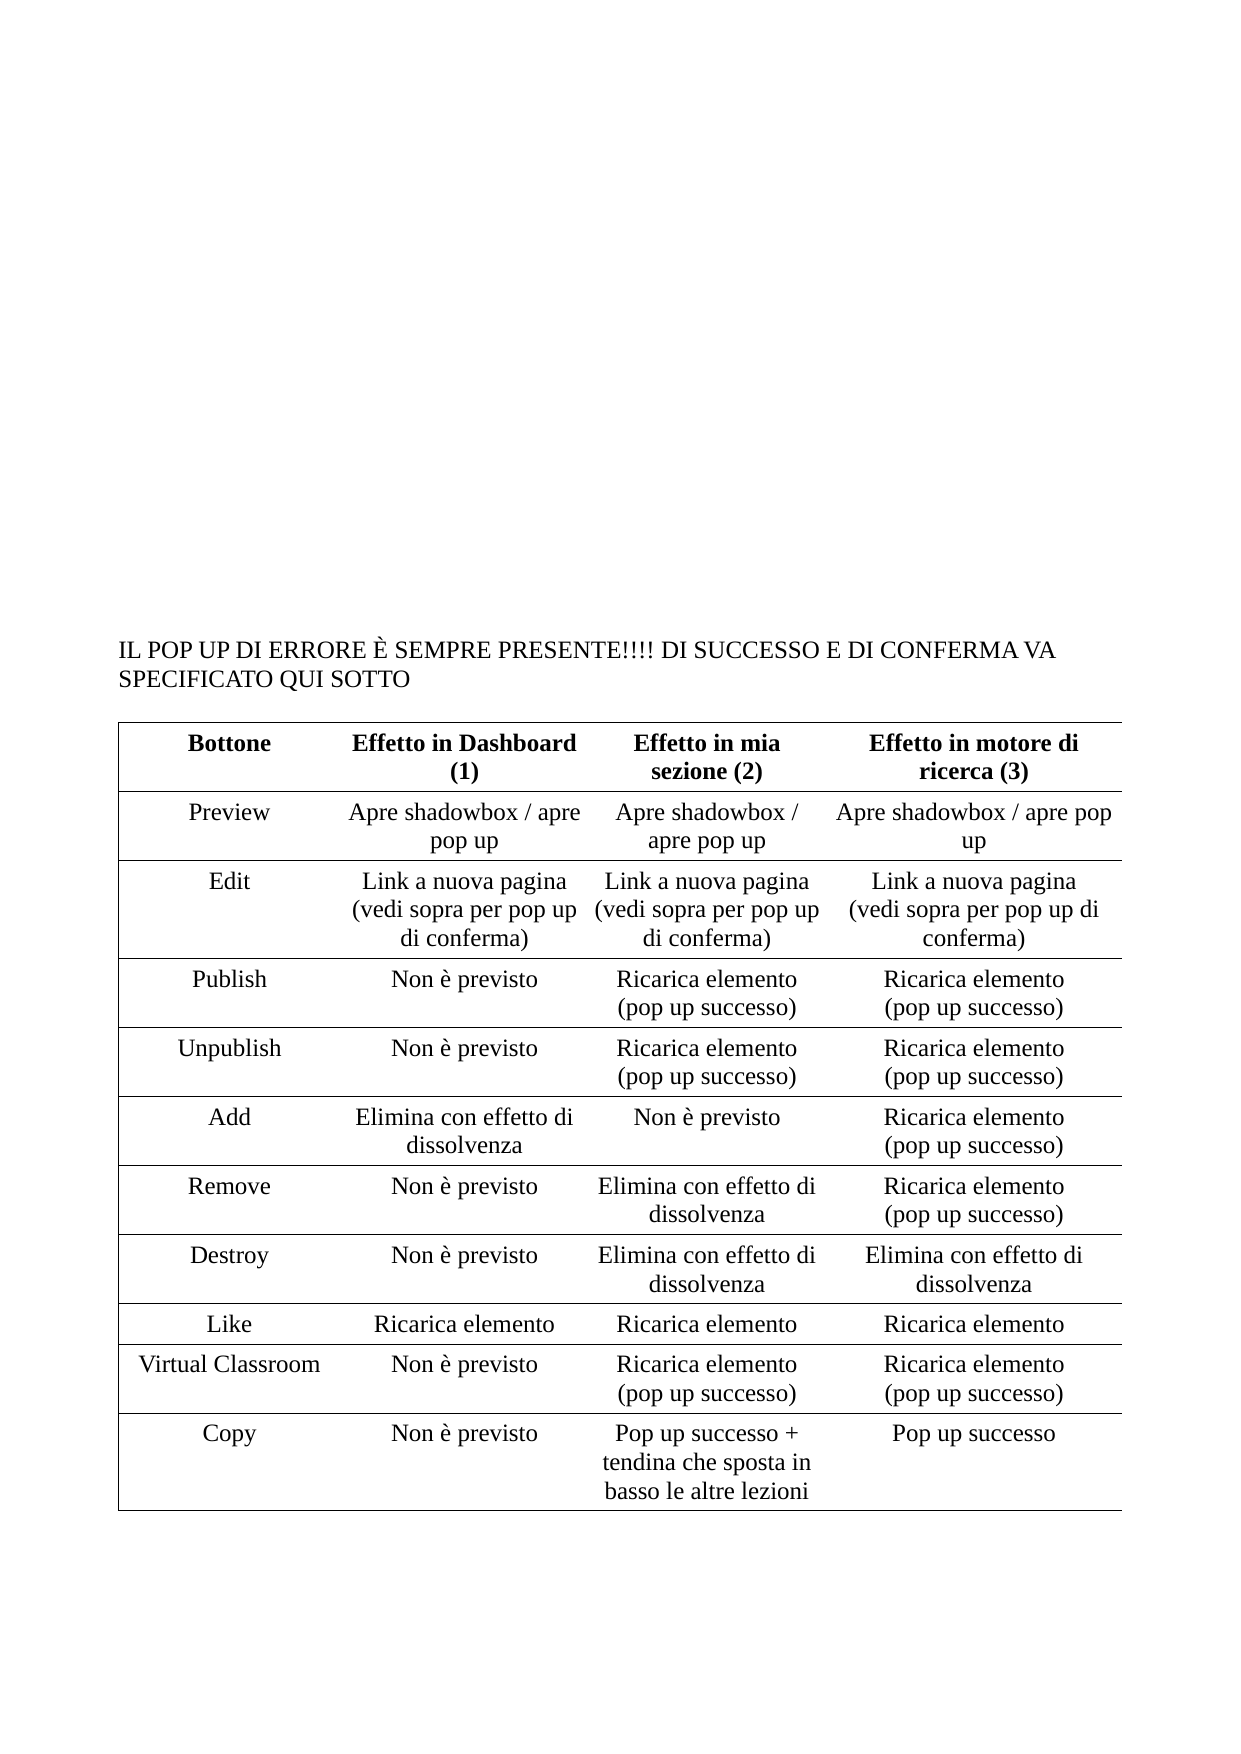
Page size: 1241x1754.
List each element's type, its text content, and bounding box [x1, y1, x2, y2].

table_cell Link a nuova pagina (vedi sopra per pop up di conferma) [588, 861, 826, 958]
table_cell Elimina con effetto di dissolvenza [588, 1166, 826, 1234]
table_cell Elimina con effetto di dissolvenza [341, 1097, 588, 1165]
table_cell Copy [119, 1414, 341, 1510]
table_cell Unpublish [119, 1028, 341, 1096]
table_cell Ricarica elemento [826, 1304, 1122, 1343]
table_cell Ricarica elemento [588, 1304, 826, 1343]
table_cell Non è previsto [341, 1414, 588, 1510]
table_cell Non è previsto [588, 1097, 826, 1165]
table_cell Destroy [119, 1235, 341, 1303]
table_header Effetto in mia sezione (2) [588, 723, 826, 791]
text IL POP UP DI ERRORE È SEMPRE PRESENTE!!!! DI SUCCESSO E DI CONFERMA VA SPECIFICATO QUI SOTTO [118, 636, 1122, 693]
table_header Effetto in Dashboard (1) [341, 723, 588, 791]
table_cell Remove [119, 1166, 341, 1234]
table_header Bottone [119, 723, 341, 791]
table_cell Like [119, 1304, 341, 1343]
table_cell Apre shadowbox / apre pop up [588, 792, 826, 860]
table_cell Non è previsto [341, 1345, 588, 1412]
table_cell Link a nuova pagina (vedi sopra per pop up di conferma) [341, 861, 588, 958]
table_cell Publish [119, 959, 341, 1027]
table_cell Ricarica elemento (pop up successo) [826, 1166, 1122, 1234]
table_header Effetto in motore di ricerca (3) [826, 723, 1122, 791]
table_cell Add [119, 1097, 341, 1165]
table_cell Preview [119, 792, 341, 860]
table_cell Non è previsto [341, 1235, 588, 1303]
table_cell Elimina con effetto di dissolvenza [826, 1235, 1122, 1303]
table_cell Non è previsto [341, 1028, 588, 1096]
table_cell Elimina con effetto di dissolvenza [588, 1235, 826, 1303]
table_cell Ricarica elemento (pop up successo) [826, 959, 1122, 1027]
table_cell Ricarica elemento (pop up successo) [826, 1345, 1122, 1412]
table_cell Pop up successo + tendina che sposta in basso le altre lezioni [588, 1414, 826, 1510]
table_cell Ricarica elemento [341, 1304, 588, 1343]
table_cell Virtual Classroom [119, 1345, 341, 1412]
table_cell Non è previsto [341, 1166, 588, 1234]
table_cell Ricarica elemento (pop up successo) [826, 1097, 1122, 1165]
table_cell Link a nuova pagina (vedi sopra per pop up di conferma) [826, 861, 1122, 958]
table_cell Ricarica elemento (pop up successo) [588, 1345, 826, 1412]
table_cell Non è previsto [341, 959, 588, 1027]
table_cell Ricarica elemento (pop up successo) [826, 1028, 1122, 1096]
table_cell Edit [119, 861, 341, 958]
table_cell Ricarica elemento (pop up successo) [588, 1028, 826, 1096]
table_cell Ricarica elemento (pop up successo) [588, 959, 826, 1027]
table_cell Apre shadowbox / apre pop up [341, 792, 588, 860]
table_cell Pop up successo [826, 1414, 1122, 1510]
table_cell Apre shadowbox / apre pop up [826, 792, 1122, 860]
